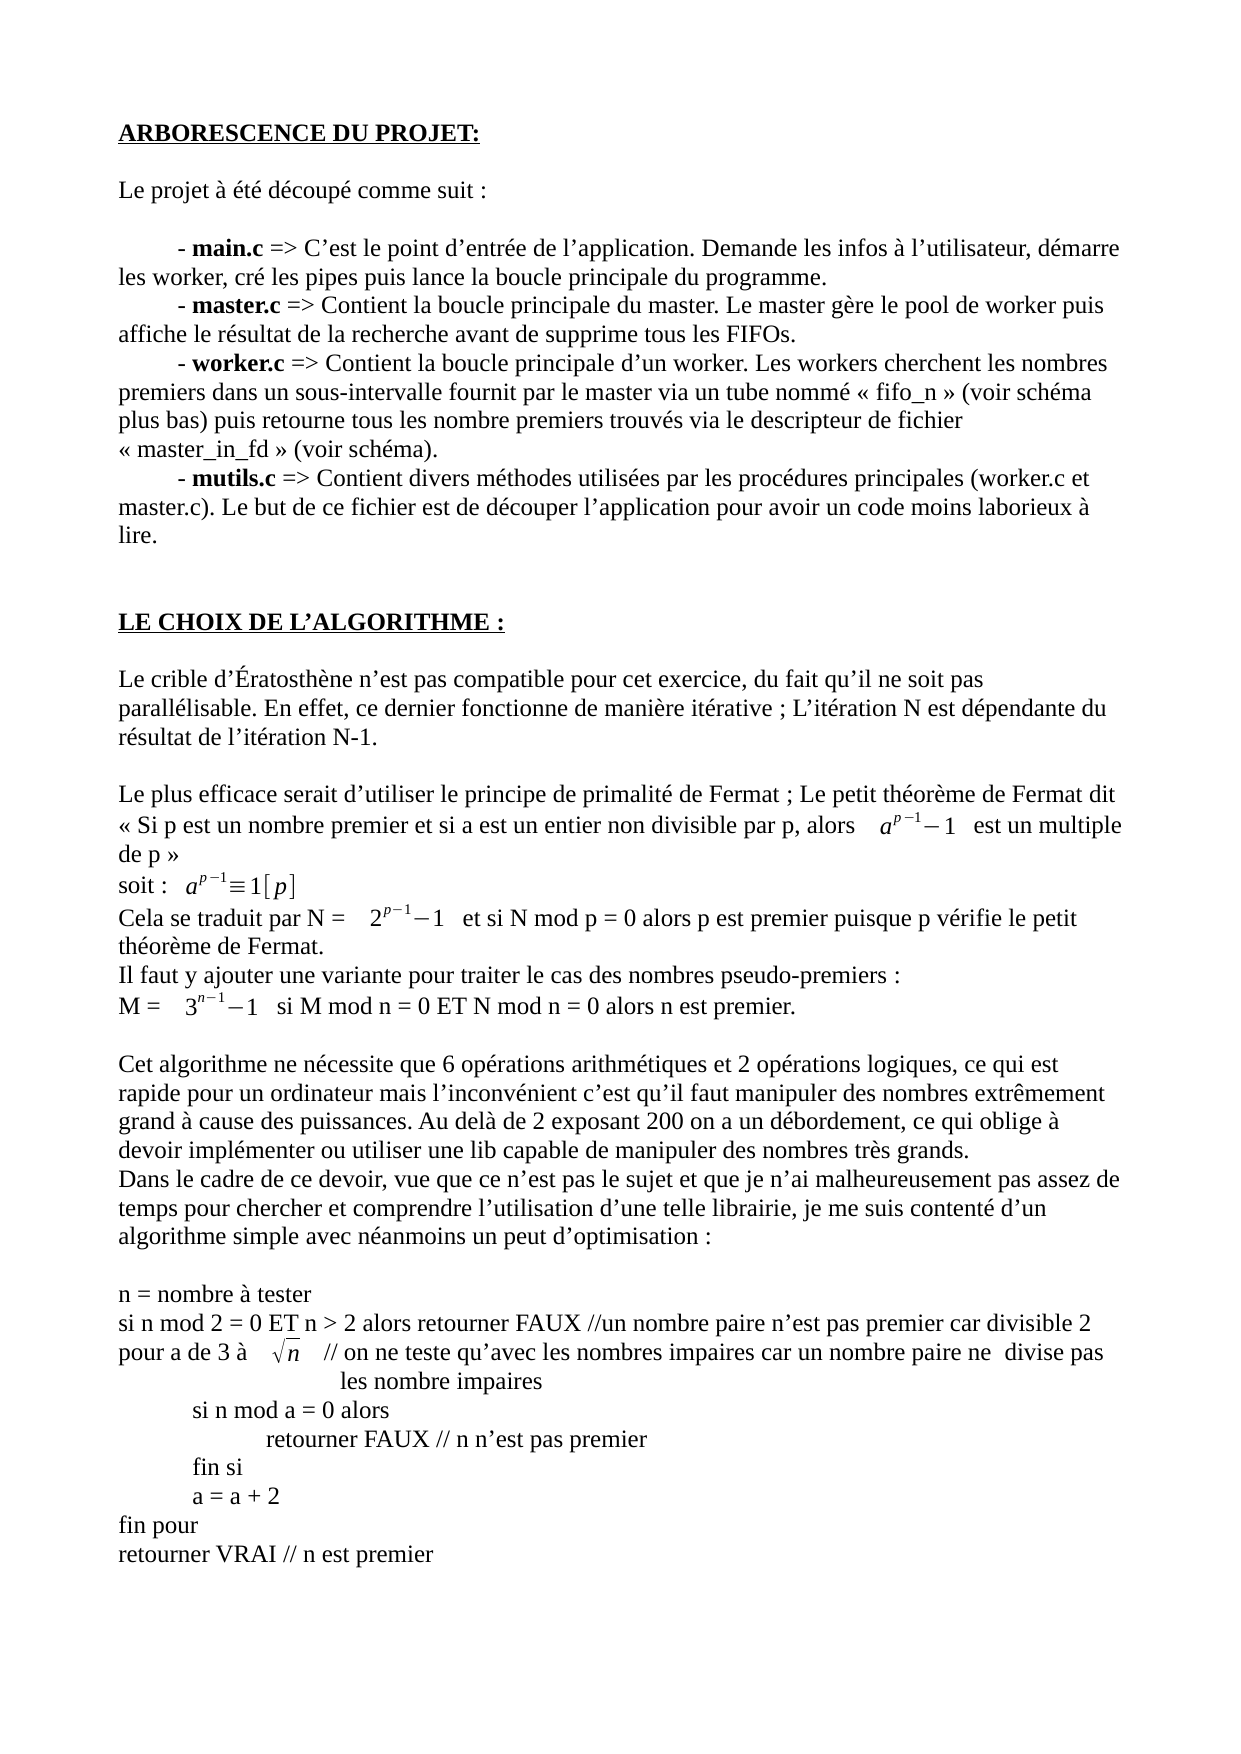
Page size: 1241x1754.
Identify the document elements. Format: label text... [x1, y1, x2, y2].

text Cet algorithme ne nécessite que 6 opérations arithmétiques et 2 opérations logiques, ce qui est rapide pour un ordinateur mais l’inconvénient c’est qu’il faut manipuler des nombres extrêmement grand à cause des puissances. Au delà de 2 exposant 200 on a un débordement, ce qui oblige à devoir implémenter ou utiliser une lib capable de manipuler des nombres très grands. [118, 1049, 1122, 1164]
text soit : [118, 868, 1122, 900]
text n = nombre à tester [118, 1279, 1122, 1308]
text - main.c => C’est le point d’entrée de l’application. Demande les infos à l’utilisateur, démarre les worker, cré les pipes puis lance la boucle principale du programme. [118, 233, 1122, 291]
text Le projet à été découpé comme suit : [118, 176, 1122, 204]
text a = a + 2 [118, 1481, 1122, 1510]
text retourner VRAI // n est premier [118, 1539, 1122, 1567]
text - mutils.c => Contient divers méthodes utilisées par les procédures principales (worker.c et master.c). Le but de ce fichier est de découper l’application pour avoir un code moins laborieux à lire. [118, 463, 1122, 549]
text Le plus efficace serait d’utiliser le principe de primalité de Fermat ; Le petit théorème de Fermat dit « Si p est un nombre premier et si a est un entier non divisible par p, alors est un multiple de p » [118, 779, 1122, 868]
text si n mod a = 0 alors [118, 1395, 1122, 1424]
text Il faut y ajouter une variante pour traiter le cas des nombres pseudo-premiers : [118, 960, 1122, 989]
text Cela se traduit par N = et si N mod p = 0 alors p est premier puisque p vérifie le petit théorème de Fermat. [118, 900, 1122, 960]
text Le crible d’Ératosthène n’est pas compatible pour cet exercice, du fait qu’il ne soit pas parallélisable. En effet, ce dernier fonctionne de manière itérative ; L’itération N est dépendante du résultat de l’itération N-1. [118, 664, 1122, 751]
text - master.c => Contient la boucle principale du master. Le master gère le pool de worker puis affiche le résultat de la recherche avant de supprime tous les FIFOs. [118, 291, 1122, 348]
text pour a de 3 à // on ne teste qu’avec les nombres impaires car un nombre paire ne divise pas les nombre impaires [118, 1336, 1122, 1395]
text LE CHOIX DE L’ALGORITHME : [118, 607, 1122, 636]
text fin pour [118, 1510, 1122, 1539]
text retourner FAUX // n n’est pas premier [118, 1424, 1122, 1452]
text - worker.c => Contient la boucle principale d’un worker. Les workers cherchent les nombres premiers dans un sous-intervalle fournit par le master via un tube nommé « fifo_n » (voir schéma plus bas) puis retourne tous les nombre premiers trouvés via le descripteur de fichier « master_in_fd » (voir schéma). [118, 348, 1122, 463]
text Dans le cadre de ce devoir, vue que ce n’est pas le sujet et que je n’ai malheureusement pas assez de temps pour chercher et comprendre l’utilisation d’une telle librairie, je me suis contenté d’un algorithme simple avec néanmoins un peut d’optimisation : [118, 1164, 1122, 1250]
text ARBORESCENCE DU PROJET: [118, 118, 1122, 147]
text M = si M mod n = 0 ET N mod n = 0 alors n est premier. [118, 989, 1122, 1020]
text si n mod 2 = 0 ET n > 2 alors retourner FAUX //un nombre paire n’est pas premier car divisible 2 [118, 1308, 1122, 1336]
text fin si [118, 1452, 1122, 1481]
